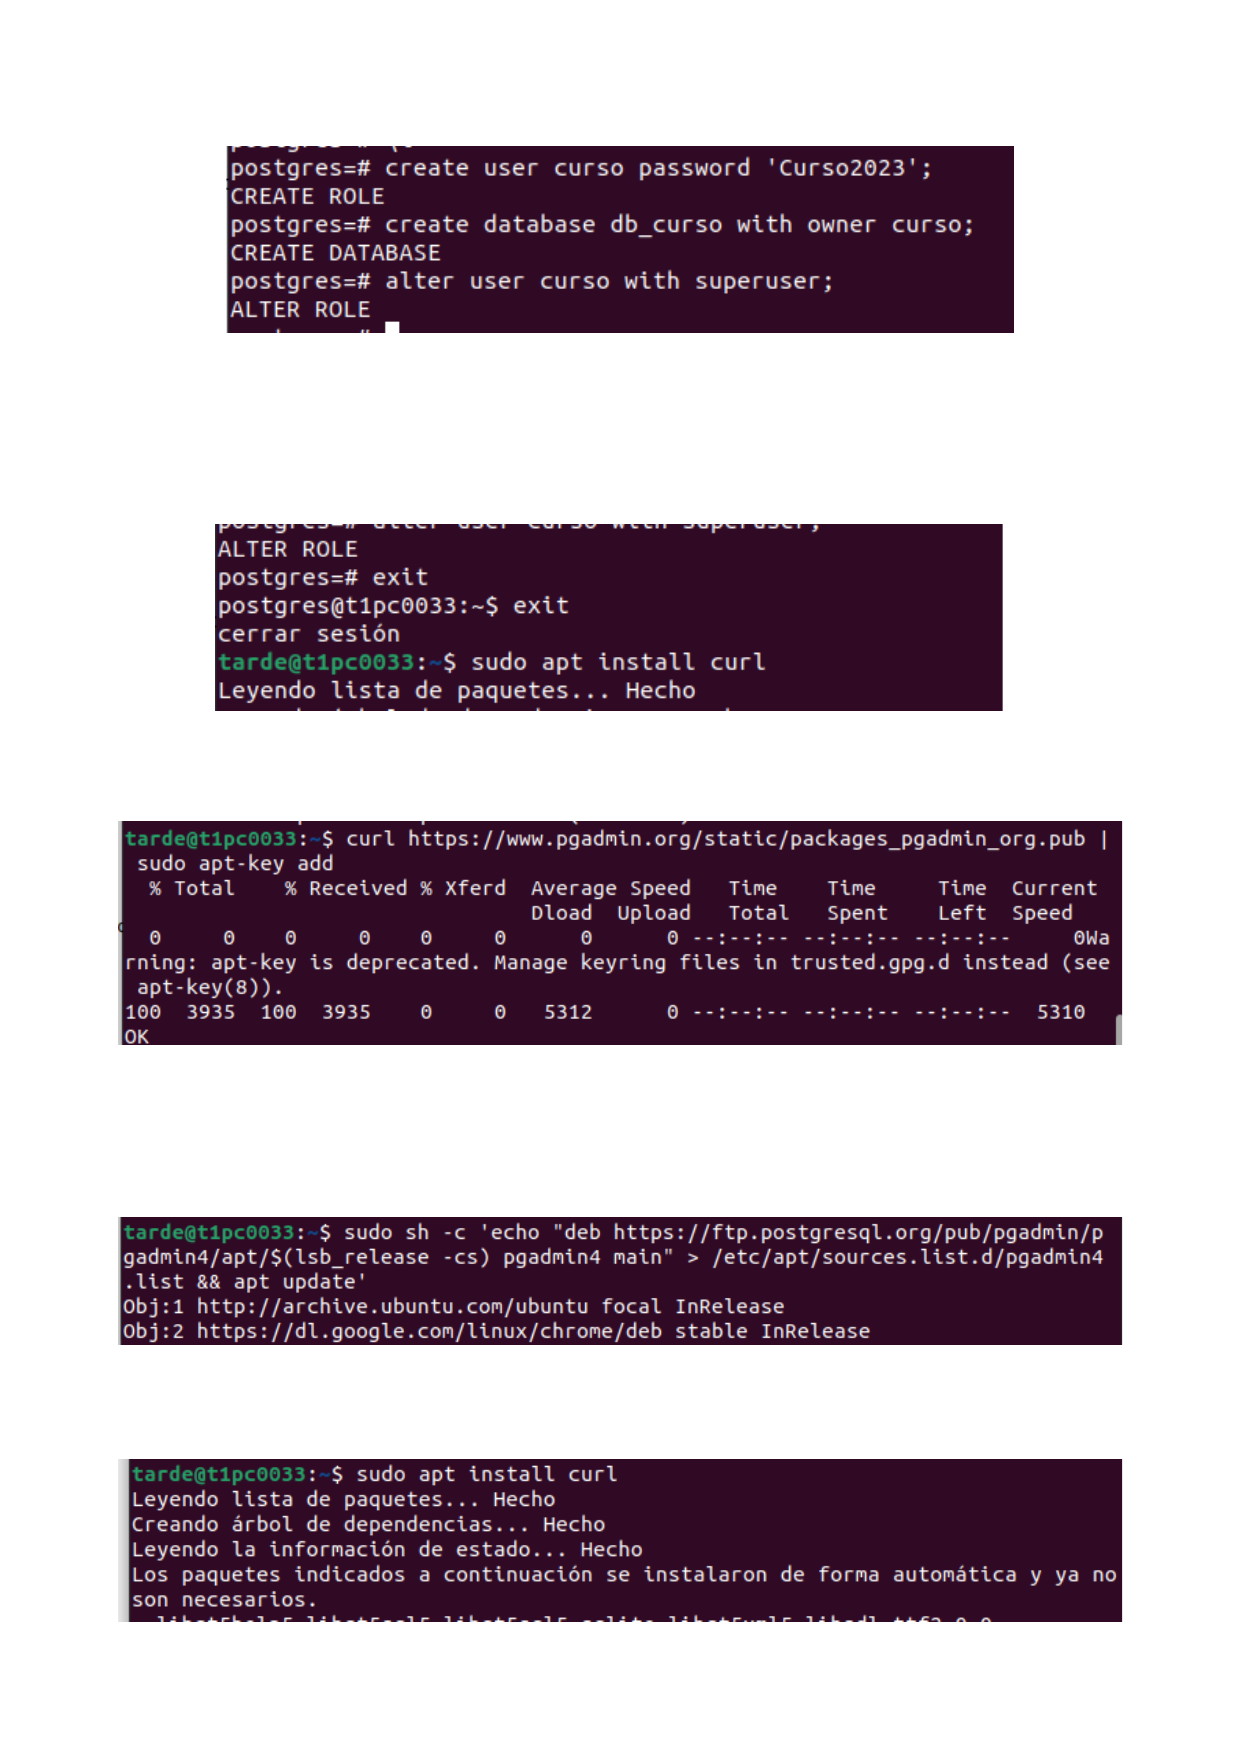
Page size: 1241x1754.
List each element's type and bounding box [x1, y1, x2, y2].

picture [226, 146, 1014, 333]
picture [118, 1217, 1123, 1345]
picture [118, 821, 1123, 1045]
picture [215, 524, 1003, 711]
picture [118, 1459, 1123, 1622]
